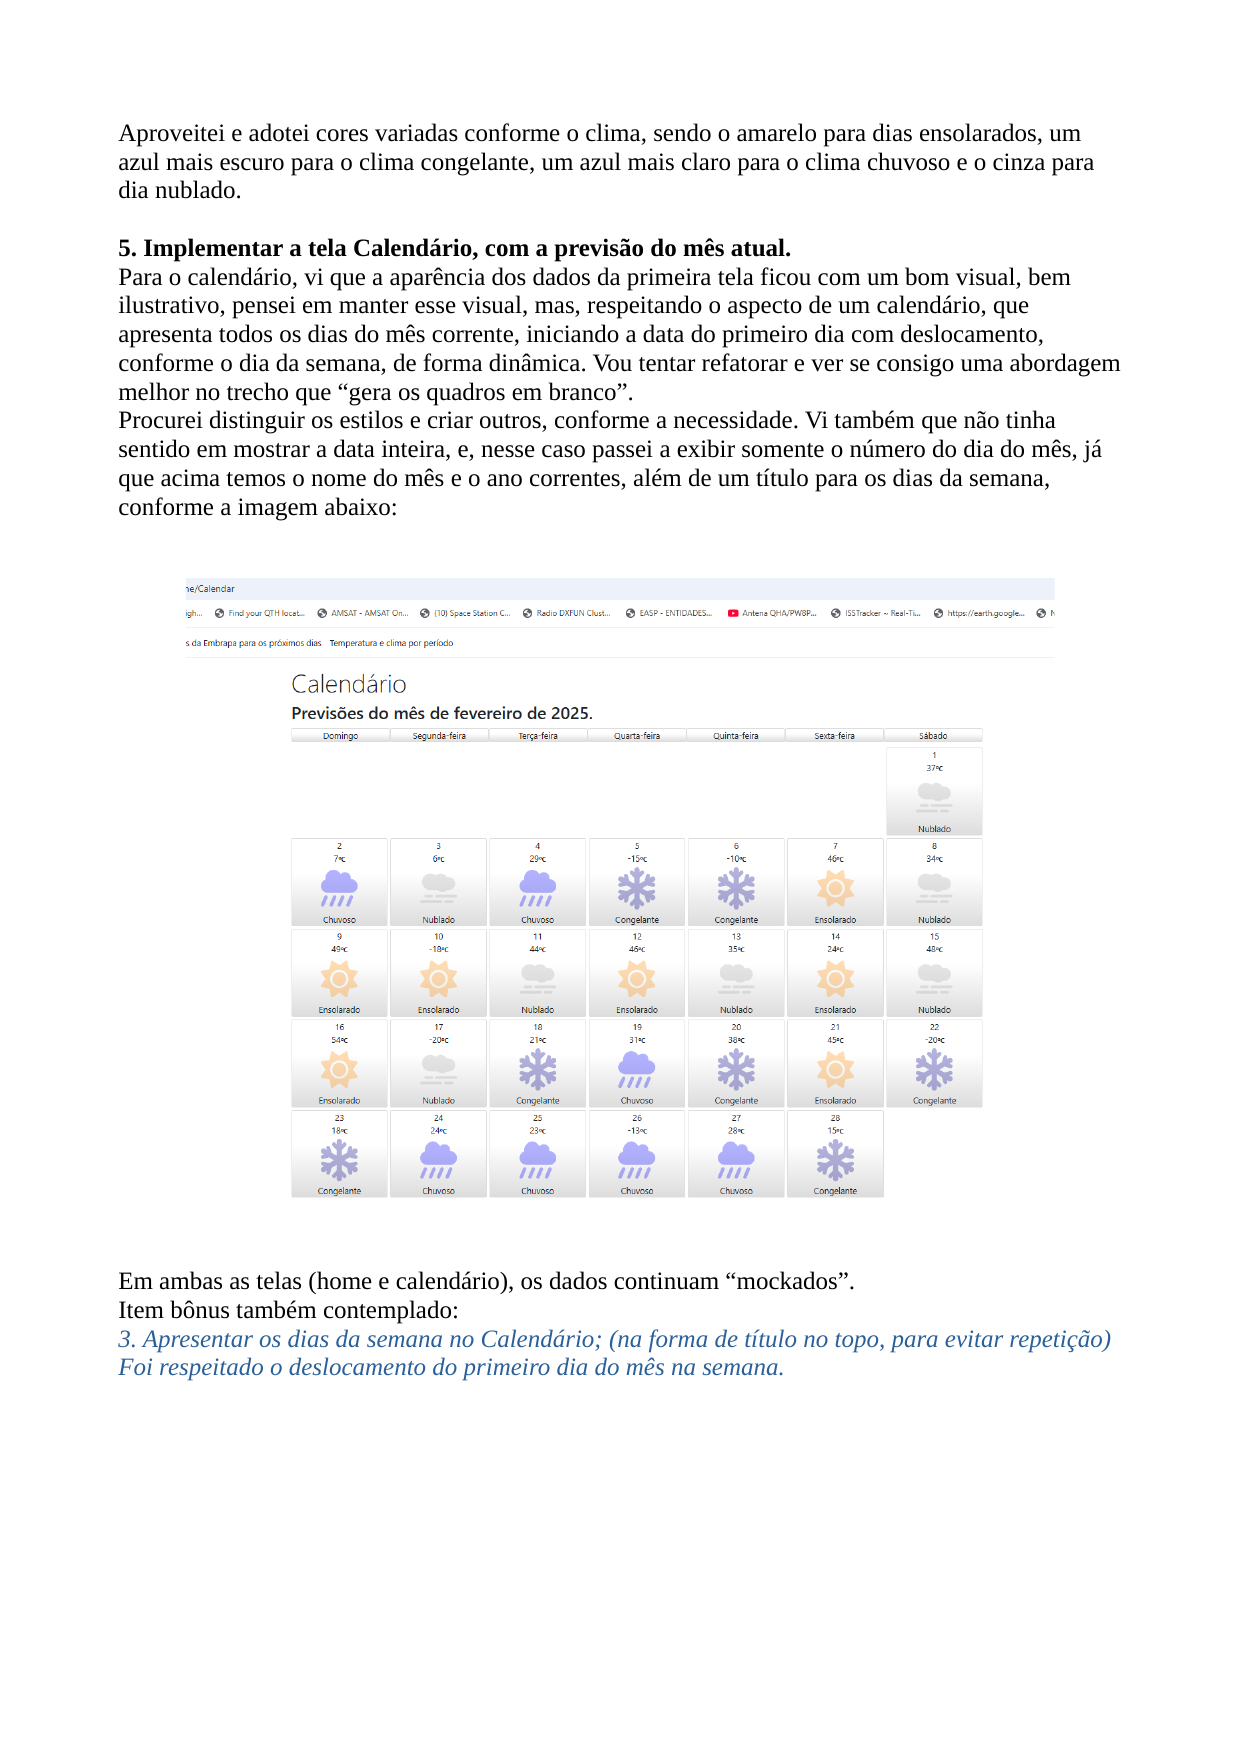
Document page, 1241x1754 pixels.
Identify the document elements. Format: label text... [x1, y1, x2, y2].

text Foi respeitado o deslocamento do primeiro dia do mês na semana. [118, 1352, 1122, 1381]
text Procurei distinguir os estilos e criar outros, conforme a necessidade. Vi também que não tinha sentido em mostrar a data inteira, e, nesse caso passei a exibir somente o número do dia do mês, já que acima temos o nome do mês e o ano correntes, além de um título para os dias da semana, conforme a imagem abaixo: [118, 406, 1122, 521]
text Em ambas as telas (home e calendário), os dados continuam “mockados”. [118, 1266, 1122, 1295]
text Aproveitei e adotei cores variadas conforme o clima, sendo o amarelo para dias ensolarados, um azul mais escuro para o clima congelante, um azul mais claro para o clima chuvoso e o cinza para dia nublado. [118, 118, 1122, 204]
text Para o calendário, vi que a aparência dos dados da primeira tela ficou com um bom visual, bem ilustrativo, pensei em manter esse visual, mas, respeitando o aspecto de um calendário, que apresenta todos os dias do mês corrente, iniciando a data do primeiro dia com deslocamento, conforme o dia da semana, de forma dinâmica. Vou tentar refatorar e ver se consigo uma abordagem melhor no trecho que “gera os quadros em branco”. [118, 262, 1122, 406]
picture [185, 578, 1055, 1238]
text Item bônus também contemplado: [118, 1295, 1122, 1324]
text 3. Apresentar os dias da semana no Calendário; (na forma de título no topo, para evitar repetição) [118, 1324, 1122, 1352]
text 5. Implementar a tela Calendário, com a previsão do mês atual. [118, 233, 1122, 262]
